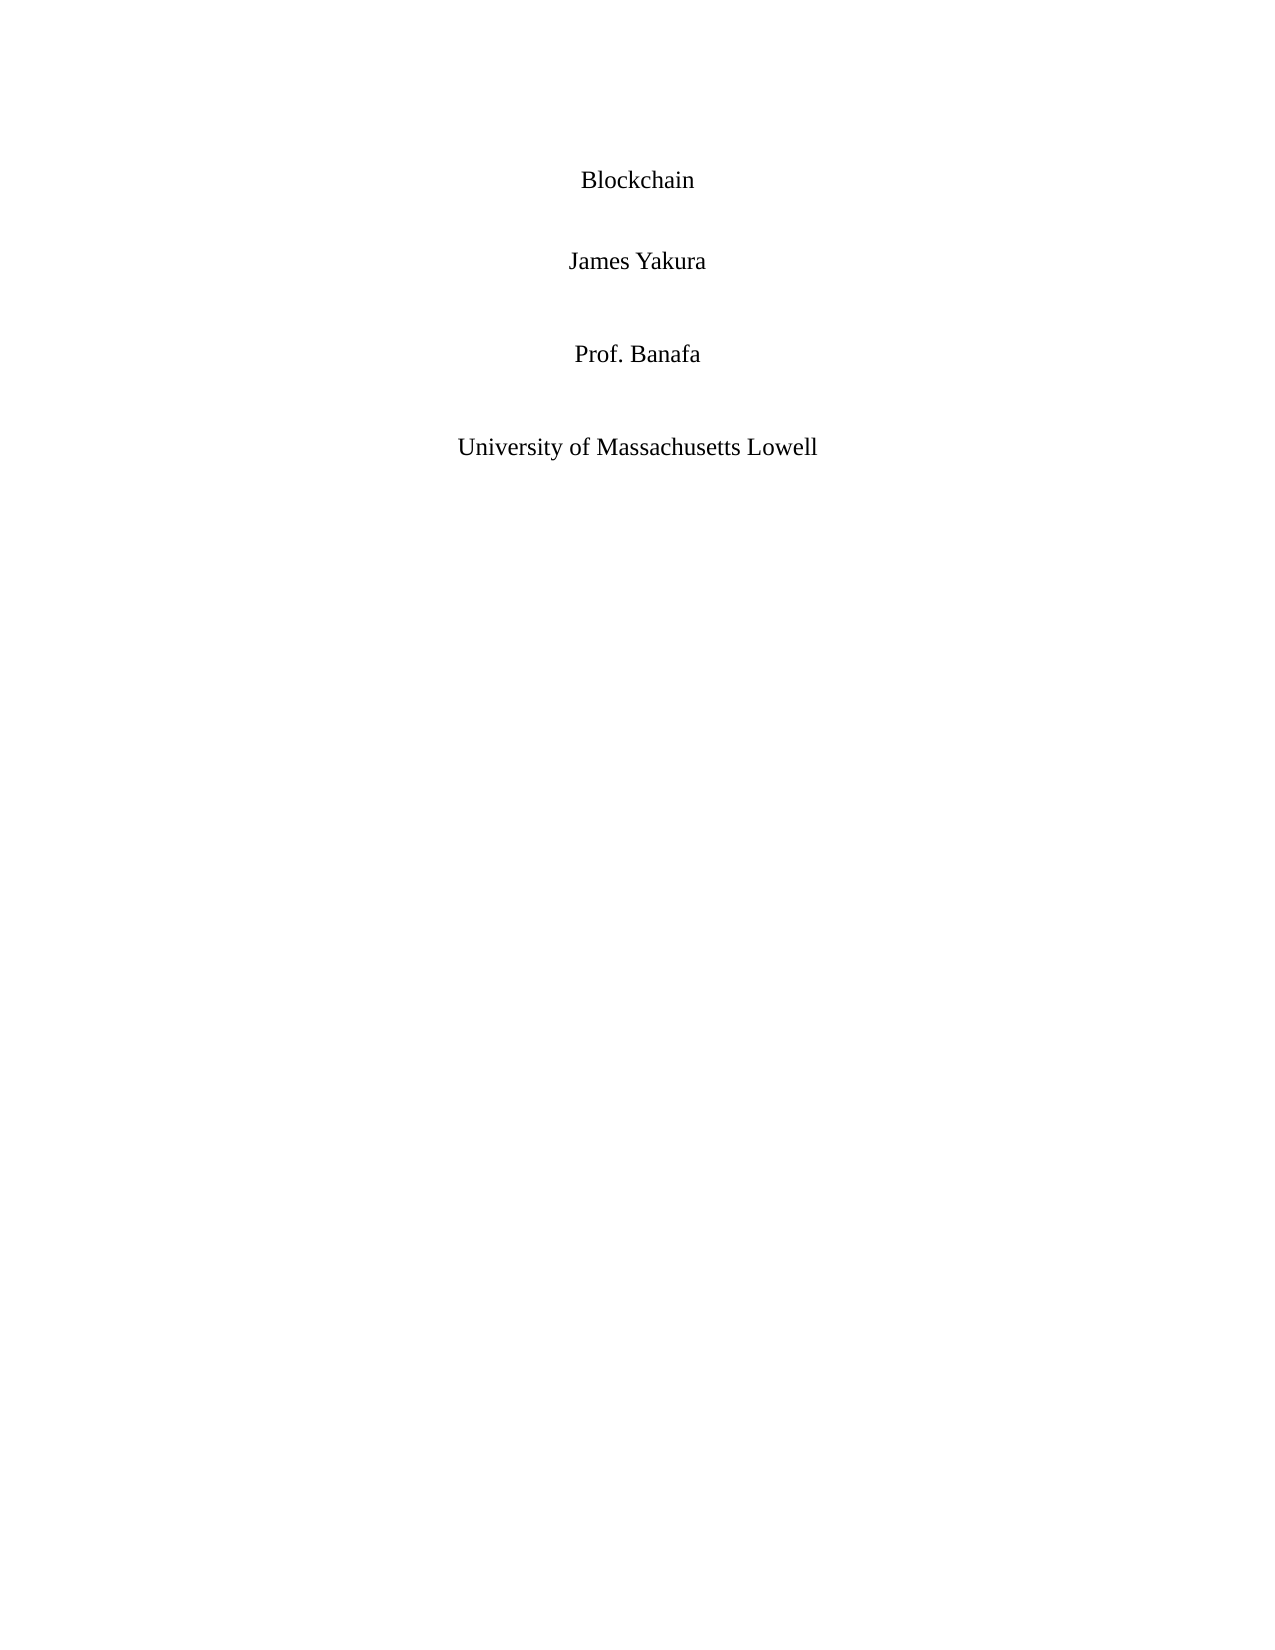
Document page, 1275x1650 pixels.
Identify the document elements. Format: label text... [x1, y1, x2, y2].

text Prof. Banafa [118, 339, 1157, 368]
text James Yakura [118, 246, 1157, 275]
text Blockchain [118, 165, 1157, 193]
text University of Massachusetts Lowell [118, 432, 1157, 461]
